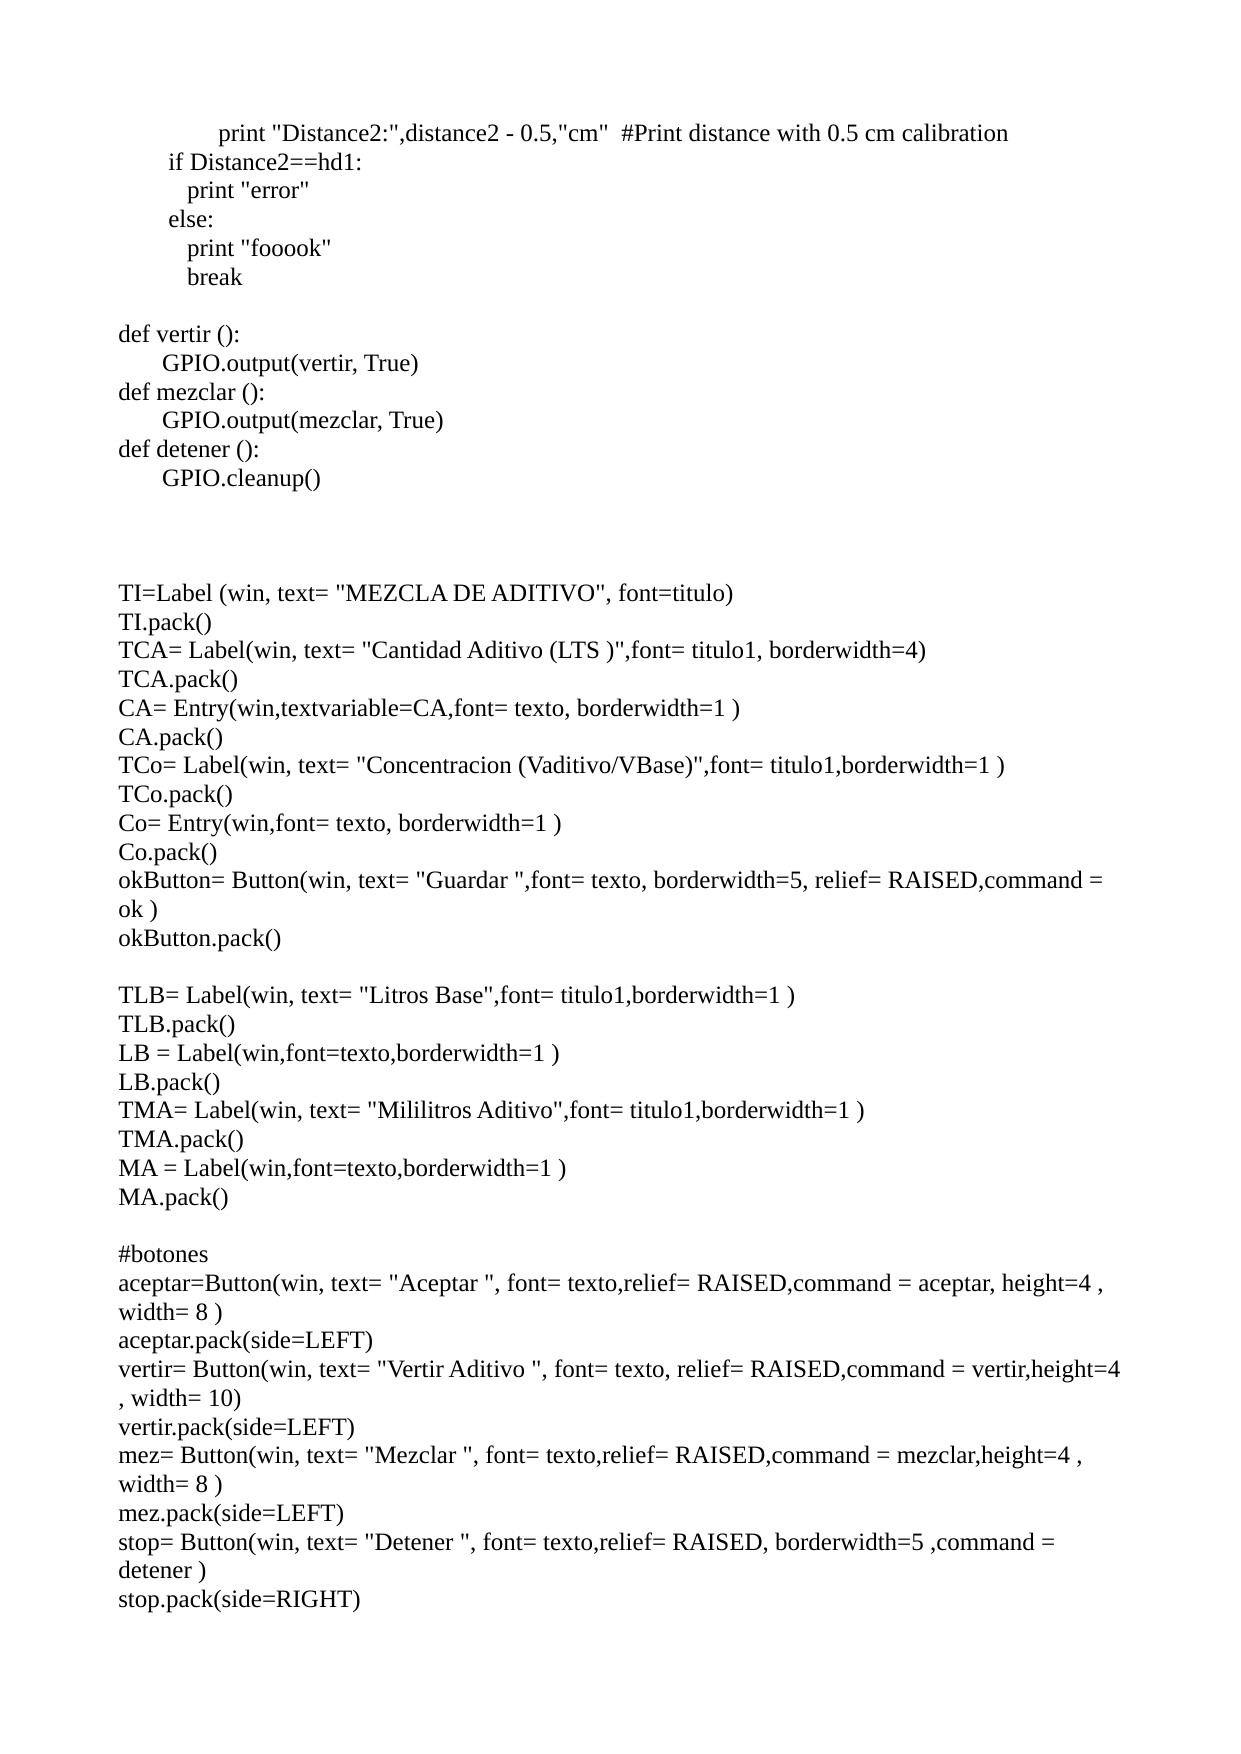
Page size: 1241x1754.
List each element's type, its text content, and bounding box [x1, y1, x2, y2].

text GPIO.cleanup() [118, 463, 1122, 492]
text TCo= Label(win, text= "Concentracion (Vaditivo/VBase)",font= titulo1,borderwidth=1 ) [118, 751, 1122, 779]
text TI.pack() [118, 607, 1122, 636]
text CA= Entry(win,textvariable=CA,font= texto, borderwidth=1 ) [118, 693, 1122, 722]
text TMA= Label(win, text= "Mililitros Aditivo",font= titulo1,borderwidth=1 ) [118, 1096, 1122, 1124]
text LB.pack() [118, 1067, 1122, 1096]
text else: [118, 204, 1122, 233]
text TCA.pack() [118, 664, 1122, 693]
text print "Distance2:",distance2 - 0.5,"cm" #Print distance with 0.5 cm calibration [118, 118, 1122, 147]
text okButton= Button(win, text= "Guardar ",font= texto, borderwidth=5, relief= RAISED,command = ok ) [118, 866, 1122, 923]
text TCo.pack() [118, 779, 1122, 808]
text CA.pack() [118, 722, 1122, 751]
text print "fooook" [118, 233, 1122, 262]
text vertir.pack(side=LEFT) [118, 1412, 1122, 1441]
text MA = Label(win,font=texto,borderwidth=1 ) [118, 1153, 1122, 1182]
text TCA= Label(win, text= "Cantidad Aditivo (LTS )",font= titulo1, borderwidth=4) [118, 636, 1122, 664]
text TMA.pack() [118, 1124, 1122, 1153]
text stop.pack(side=RIGHT) [118, 1584, 1122, 1613]
text GPIO.output(vertir, True) [118, 348, 1122, 377]
text Co= Entry(win,font= texto, borderwidth=1 ) [118, 808, 1122, 837]
text def mezclar (): [118, 377, 1122, 406]
text vertir= Button(win, text= "Vertir Aditivo ", font= texto, relief= RAISED,command = vertir,height=4 , width= 10) [118, 1354, 1122, 1412]
text if Distance2==hd1: [118, 147, 1122, 176]
text TLB.pack() [118, 1009, 1122, 1038]
text MA.pack() [118, 1182, 1122, 1211]
text #botones [118, 1239, 1122, 1268]
text TI=Label (win, text= "MEZCLA DE ADITIVO", font=titulo) [118, 578, 1122, 607]
text Co.pack() [118, 837, 1122, 866]
text aceptar.pack(side=LEFT) [118, 1326, 1122, 1354]
text def vertir (): [118, 319, 1122, 348]
text okButton.pack() [118, 923, 1122, 952]
text LB = Label(win,font=texto,borderwidth=1 ) [118, 1038, 1122, 1067]
text mez= Button(win, text= "Mezclar ", font= texto,relief= RAISED,command = mezclar,height=4 , width= 8 ) [118, 1441, 1122, 1498]
text GPIO.output(mezclar, True) [118, 406, 1122, 434]
text def detener (): [118, 434, 1122, 463]
text break [118, 262, 1122, 291]
text print "error" [118, 176, 1122, 204]
text aceptar=Button(win, text= "Aceptar ", font= texto,relief= RAISED,command = aceptar, height=4 , width= 8 ) [118, 1268, 1122, 1326]
text stop= Button(win, text= "Detener ", font= texto,relief= RAISED, borderwidth=5 ,command = detener ) [118, 1527, 1122, 1584]
text mez.pack(side=LEFT) [118, 1498, 1122, 1527]
text TLB= Label(win, text= "Litros Base",font= titulo1,borderwidth=1 ) [118, 981, 1122, 1009]
